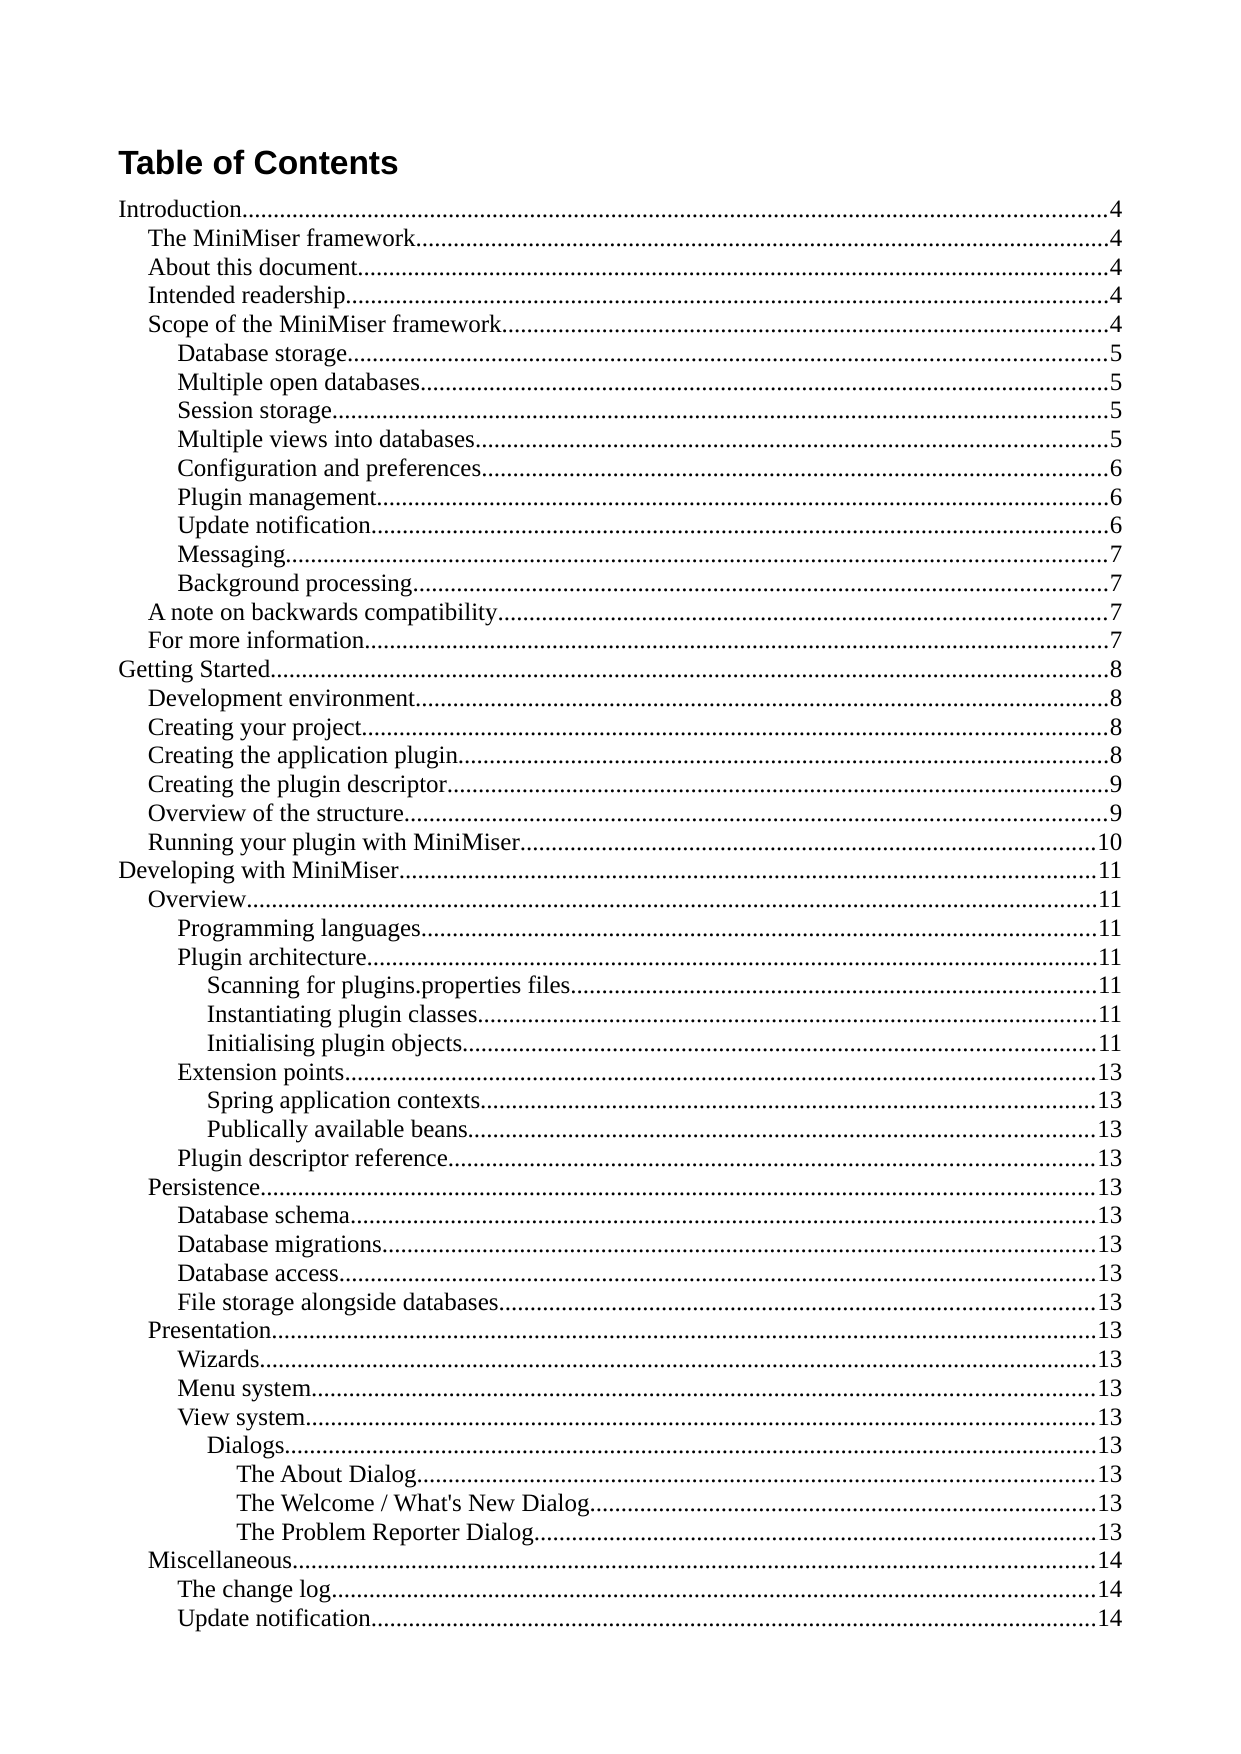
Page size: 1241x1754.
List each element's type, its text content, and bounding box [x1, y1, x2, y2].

text Overview 11 [148, 884, 1122, 913]
text Database migrations 13 [177, 1229, 1122, 1258]
text Background processing 7 [177, 568, 1122, 597]
text Scanning for plugins.properties files 11 [207, 971, 1122, 999]
text Database storage 5 [177, 338, 1122, 367]
text The MiniMiser framework 4 [148, 223, 1122, 252]
text Extension points 13 [177, 1057, 1122, 1086]
text Multiple views into databases 5 [177, 424, 1122, 453]
text Messaging 7 [177, 539, 1122, 568]
text Menu system 13 [177, 1373, 1122, 1402]
text Programming languages 11 [177, 913, 1122, 942]
text Initialising plugin objects 11 [207, 1028, 1122, 1057]
text Session storage 5 [177, 396, 1122, 424]
text Plugin architecture 11 [177, 942, 1122, 971]
text A note on backwards compatibility 7 [148, 597, 1122, 626]
text Introduction 4 [118, 194, 1122, 223]
text Database access 13 [177, 1258, 1122, 1287]
text Creating the plugin descriptor 9 [148, 769, 1122, 798]
text Plugin descriptor reference 13 [177, 1143, 1122, 1172]
text The Problem Reporter Dialog 13 [236, 1517, 1122, 1546]
text Running your plugin with MiniMiser 10 [148, 827, 1122, 856]
text Developing with MiniMiser 11 [118, 856, 1122, 884]
text Configuration and preferences 6 [177, 453, 1122, 482]
text Publically available beans 13 [207, 1114, 1122, 1143]
text Intended readership 4 [148, 281, 1122, 309]
text For more information 7 [148, 626, 1122, 654]
text Persistence 13 [148, 1172, 1122, 1201]
text Creating your project 8 [148, 712, 1122, 741]
text About this document 4 [148, 252, 1122, 281]
text Development environment 8 [148, 683, 1122, 712]
text Creating the application plugin 8 [148, 741, 1122, 769]
text Update notification 14 [177, 1603, 1122, 1632]
text Presentation 13 [148, 1316, 1122, 1344]
text Update notification 6 [177, 511, 1122, 539]
text Dialogs 13 [207, 1431, 1122, 1459]
text Overview of the structure 9 [148, 798, 1122, 827]
subtitle Table of Contents [118, 143, 1122, 182]
text The Welcome / What's New Dialog 13 [236, 1488, 1122, 1517]
text View system 13 [177, 1402, 1122, 1431]
text Miscellaneous 14 [148, 1546, 1122, 1574]
text File storage alongside databases 13 [177, 1287, 1122, 1316]
text Multiple open databases 5 [177, 367, 1122, 396]
text The change log 14 [177, 1574, 1122, 1603]
text Plugin management 6 [177, 482, 1122, 511]
text The About Dialog 13 [236, 1459, 1122, 1488]
text Spring application contexts 13 [207, 1086, 1122, 1114]
text Getting Started 8 [118, 654, 1122, 683]
text Scope of the MiniMiser framework 4 [148, 309, 1122, 338]
text Instantiating plugin classes 11 [207, 999, 1122, 1028]
text Wizards 13 [177, 1344, 1122, 1373]
text Database schema 13 [177, 1201, 1122, 1229]
